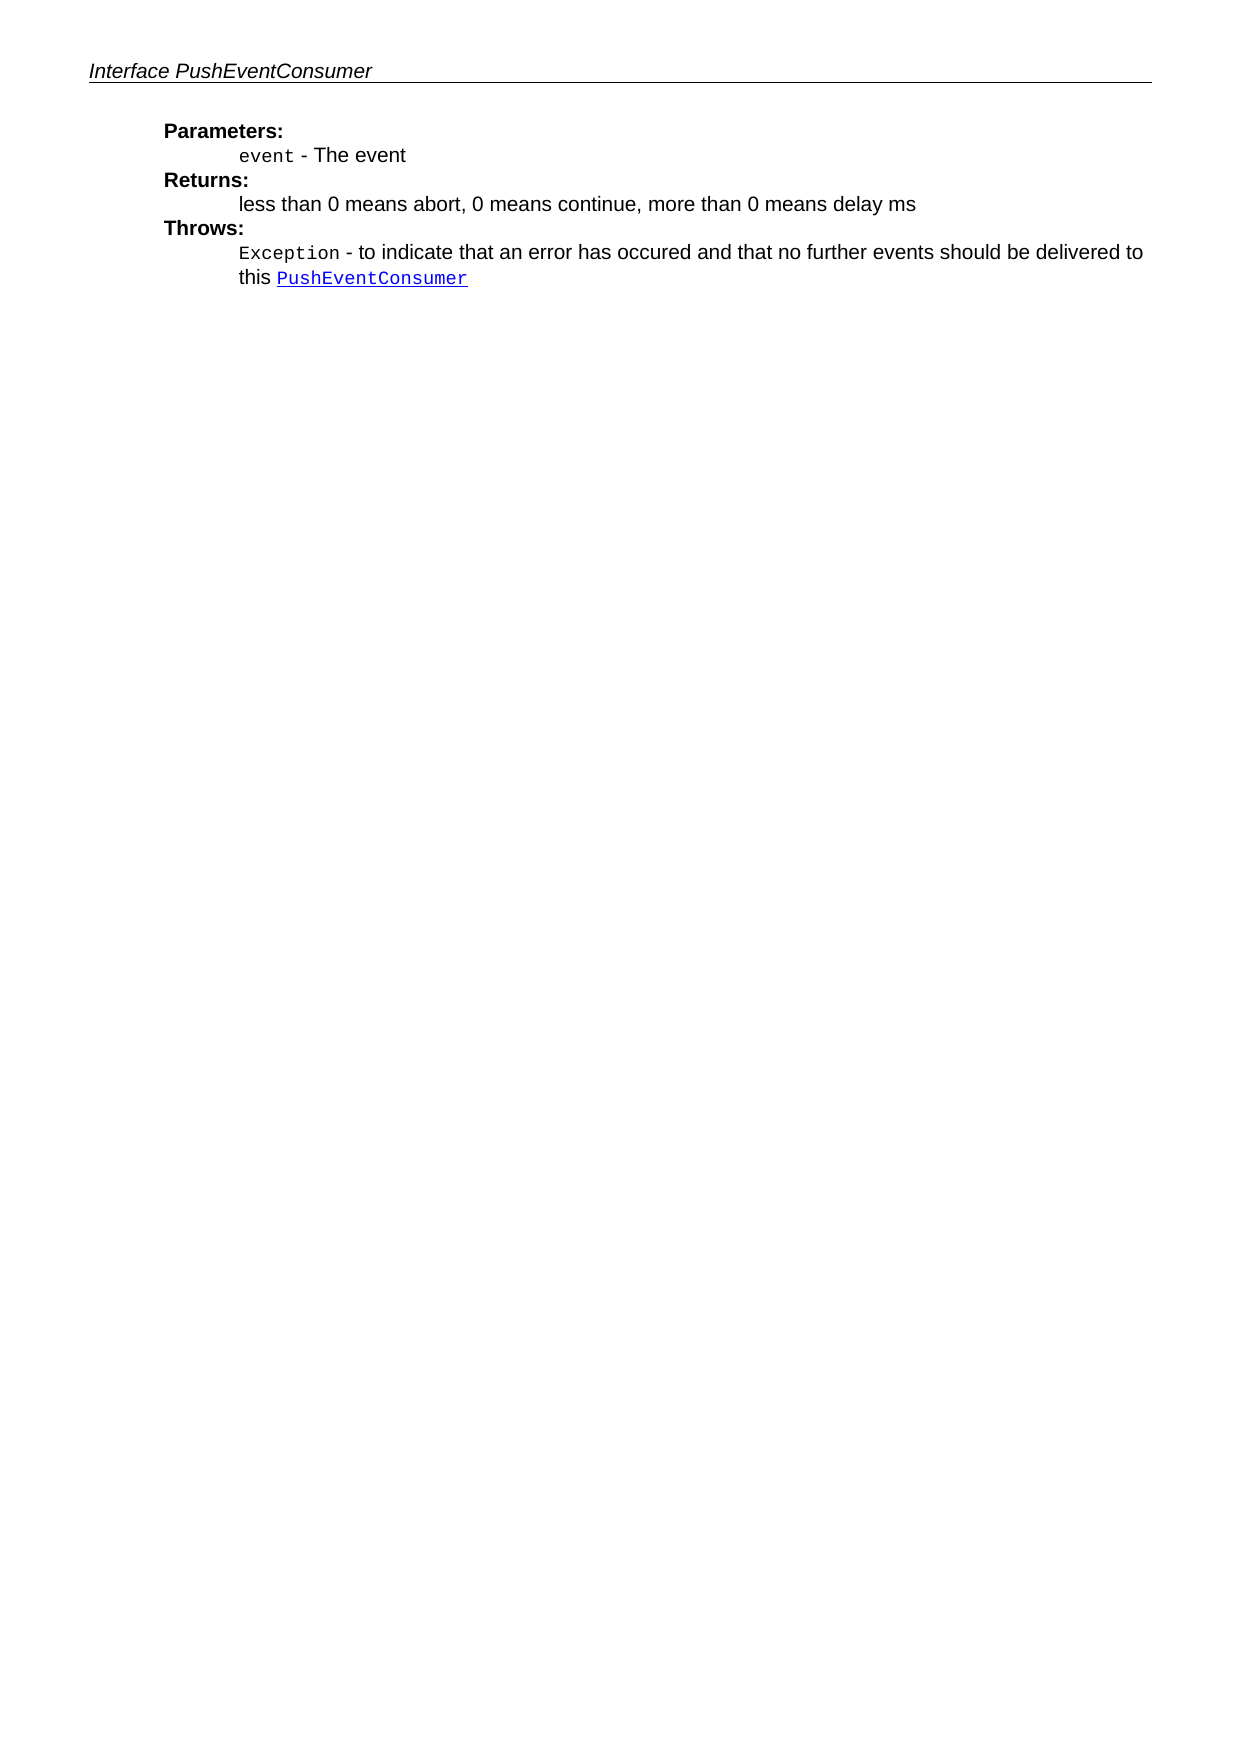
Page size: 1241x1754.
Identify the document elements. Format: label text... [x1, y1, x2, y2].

text Returns: [163, 168, 1152, 192]
text Exception - to indicate that an error has occured and that no further events should be delivered to this PushEventConsumer [238, 239, 1152, 290]
text less than 0 means abort, 0 means continue, more than 0 means delay ms [238, 192, 1152, 216]
text Parameters: [163, 118, 1152, 142]
text event - The event [238, 142, 1152, 168]
text Throws: [163, 216, 1152, 239]
